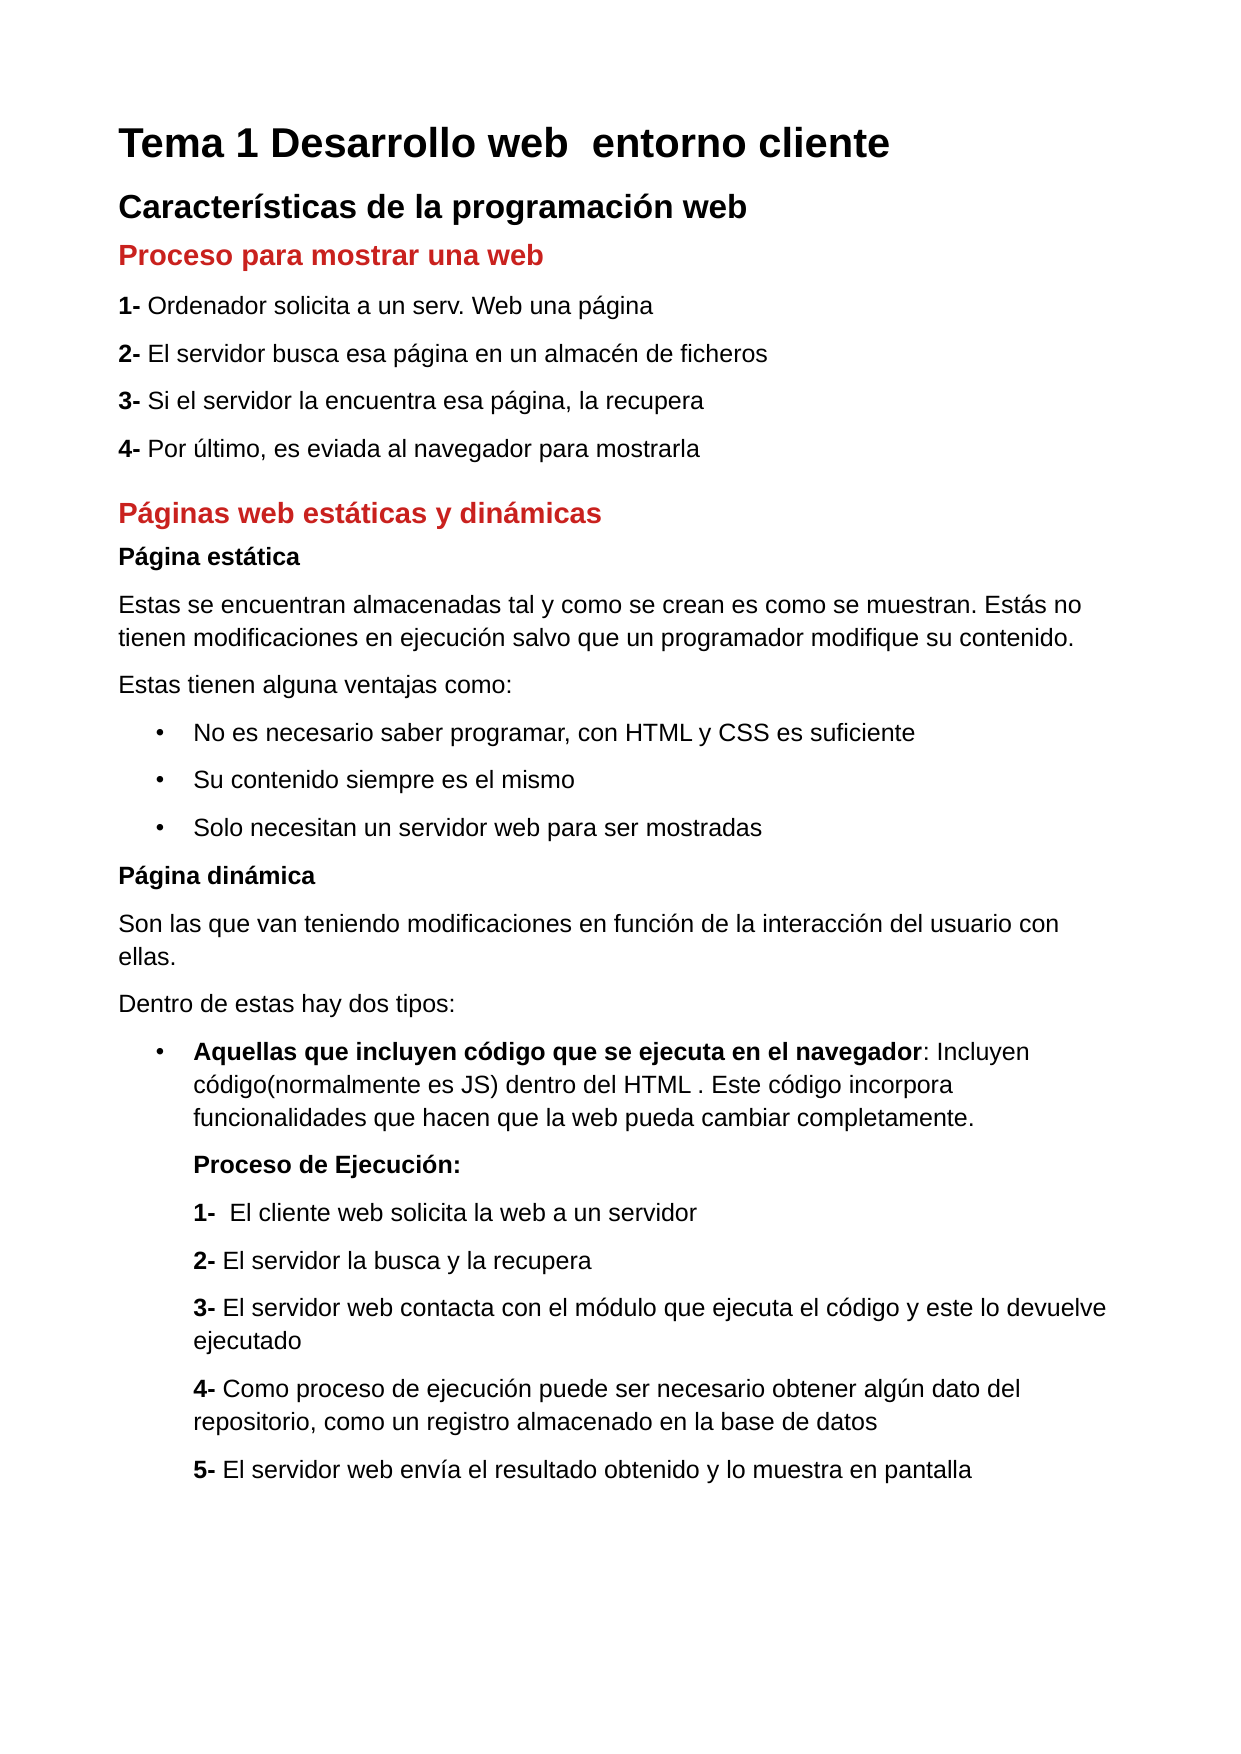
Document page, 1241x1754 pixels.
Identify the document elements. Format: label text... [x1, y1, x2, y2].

subtitle Páginas web estáticas y dinámicas [118, 496, 1122, 529]
list 5- El servidor web envía el resultado obtenido y lo muestra en pantalla [156, 1454, 1122, 1483]
list Solo necesitan un servidor web para ser mostradas [156, 813, 1122, 842]
text 2- El servidor busca esa página en un almacén de ficheros [118, 338, 1122, 367]
text Dentro de estas hay dos tipos: [118, 989, 1122, 1018]
list 4- Como proceso de ejecución puede ser necesario obtener algún dato del repositorio, como un registro almacenado en la base de datos [156, 1374, 1122, 1436]
text Tema 1 Desarrollo web entorno cliente [118, 118, 1122, 166]
text Estas tienen alguna ventajas como: [118, 670, 1122, 699]
text Son las que van teniendo modificaciones en función de la interacción del usuario con ellas. [118, 908, 1122, 970]
text 4- Por último, es eviada al navegador para mostrarla [118, 434, 1122, 462]
text Proceso para mostrar una web [118, 238, 1122, 271]
text 3- Si el servidor la encuentra esa página, la recupera [118, 386, 1122, 415]
text Página dinámica [118, 861, 1122, 890]
list Aquellas que incluyen código que se ejecuta en el navegador: Incluyen código(normalmente es JS) dentro del HTML . Este código incorpora funcionalidades que hacen que la web pueda cambiar completamente. [156, 1037, 1122, 1132]
subtitle Características de la programación web [118, 187, 1122, 225]
list Su contenido siempre es el mismo [156, 766, 1122, 794]
list 3- El servidor web contacta con el módulo que ejecuta el código y este lo devuelve ejecutado [156, 1293, 1122, 1355]
list 1- El cliente web solicita la web a un servidor [156, 1198, 1122, 1227]
text 1- Ordenador solicita a un serv. Web una página [118, 291, 1122, 320]
list Proceso de Ejecución: [156, 1151, 1122, 1179]
text Página estática [118, 542, 1122, 571]
list No es necesario saber programar, con HTML y CSS es suficiente [156, 718, 1122, 747]
text Estas se encuentran almacenadas tal y como se crean es como se muestran. Estás no tienen modificaciones en ejecución salvo que un programador modifique su contenido. [118, 589, 1122, 651]
list 2- El servidor la busca y la recupera [156, 1246, 1122, 1274]
